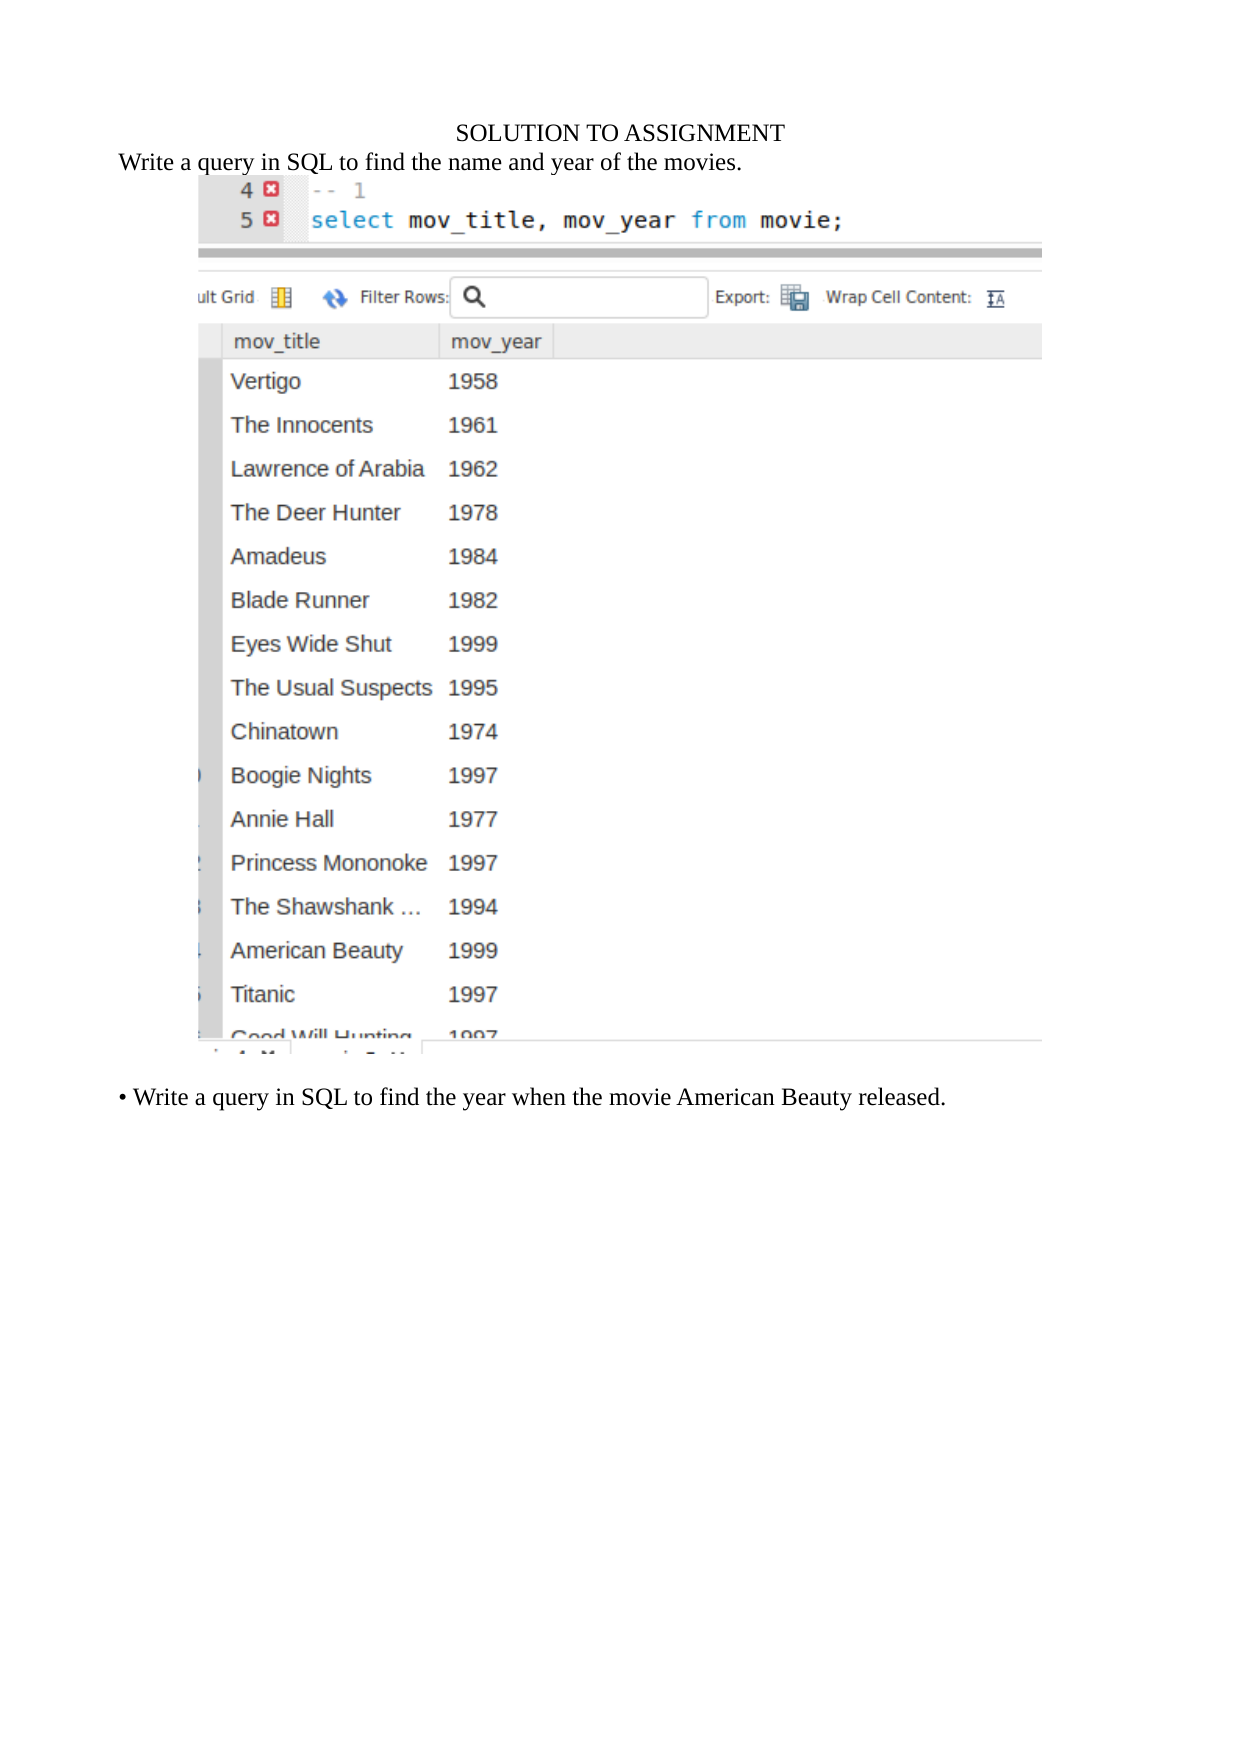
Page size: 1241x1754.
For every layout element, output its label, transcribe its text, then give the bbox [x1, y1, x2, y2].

text SOLUTION TO ASSIGNMENT [118, 118, 1122, 147]
text Write a query in SQL to find the name and year of the movies. [118, 147, 1122, 176]
picture [198, 175, 1042, 1054]
text • Write a query in SQL to find the year when the movie American Beauty released. [118, 1082, 1122, 1111]
